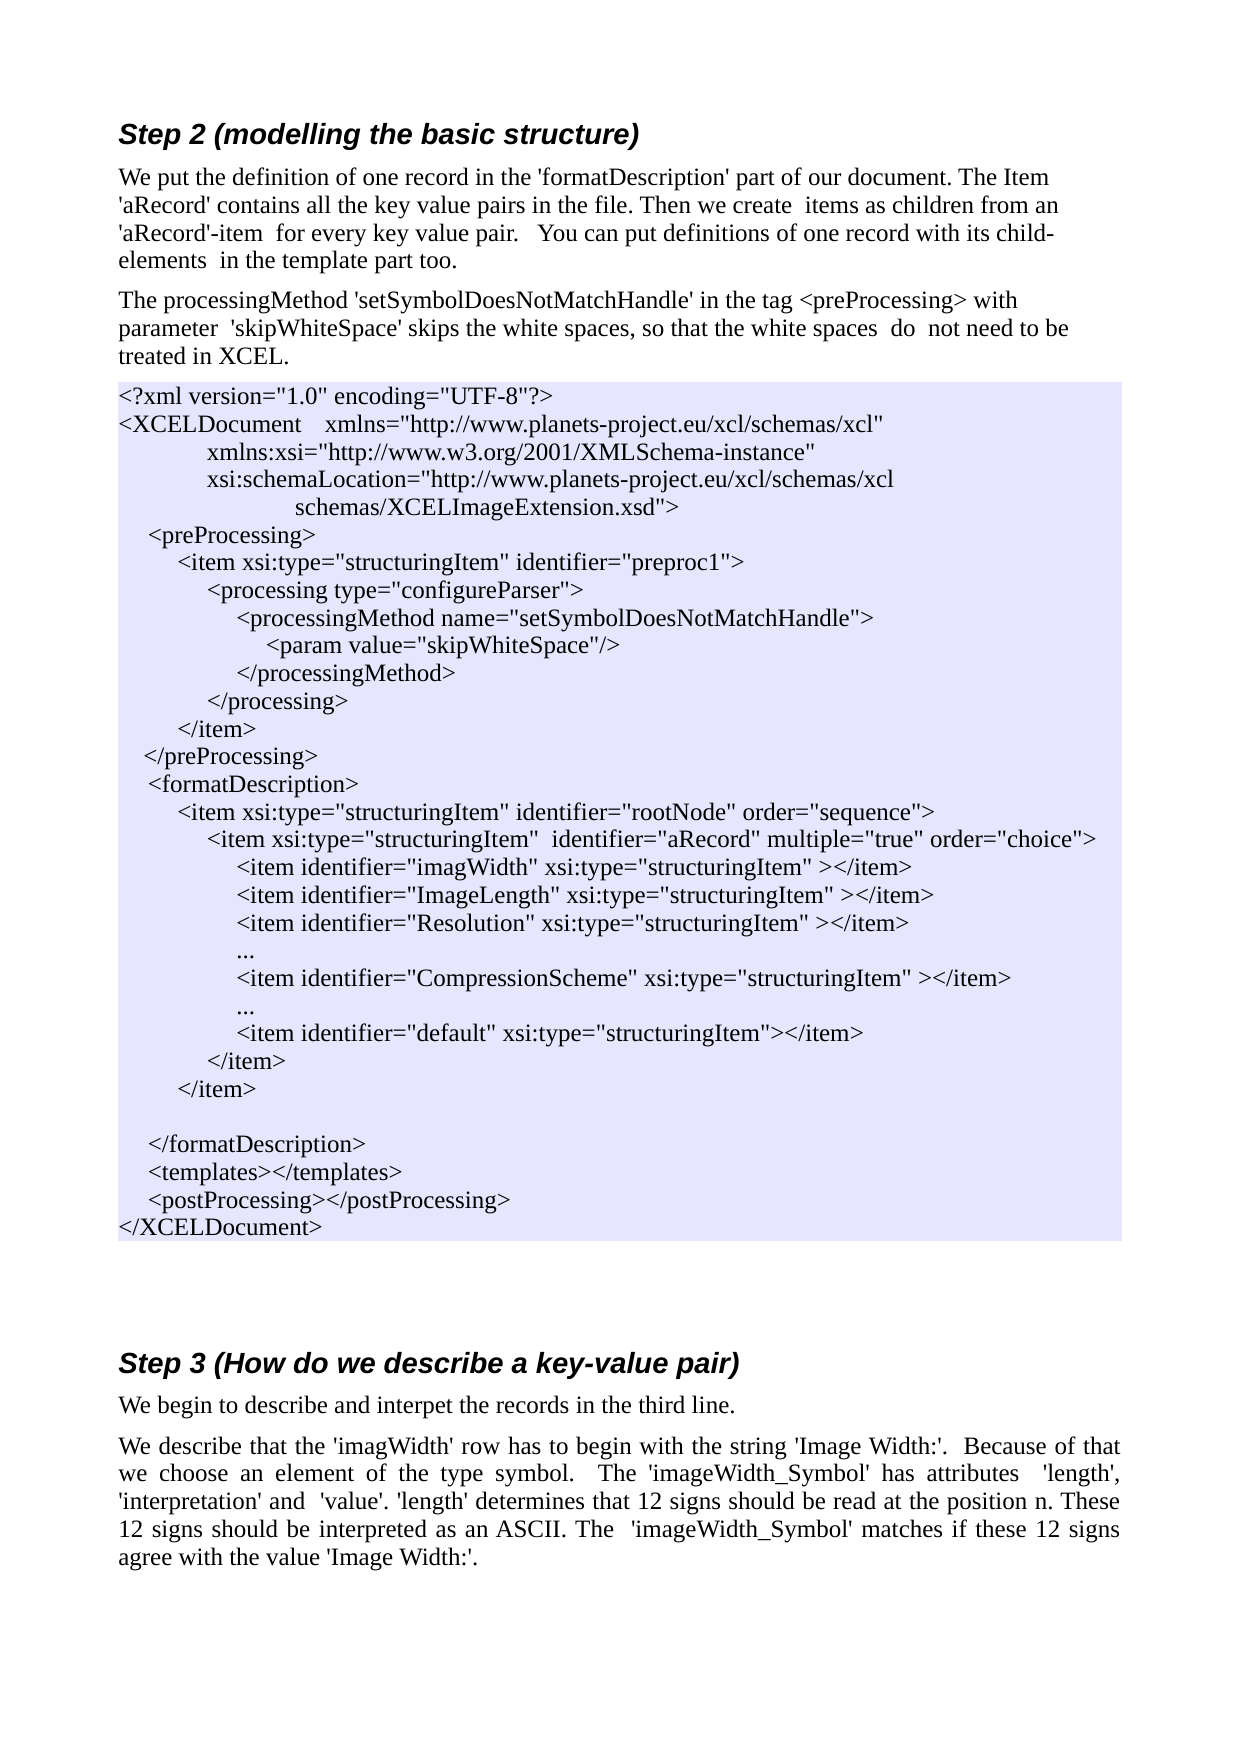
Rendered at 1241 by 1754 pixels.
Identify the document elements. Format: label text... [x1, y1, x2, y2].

subtitle Step 2 (modelling the basic structure) [118, 118, 1122, 151]
text The processingMethod 'setSymbolDoesNotMatchHandle' in the tag <preProcessing> with parameter 'skipWhiteSpace' skips the white spaces, so that the white spaces do not need to be treated in XCEL. [118, 287, 1122, 370]
text <processingMethod name="setSymbolDoesNotMatchHandle"> [118, 604, 1122, 632]
text ... [118, 992, 1122, 1019]
text <item xsi:type="structuringItem" identifier="aRecord" multiple="true" order="choice"> [118, 826, 1122, 853]
text schemas/XCELImageExtension.xsd"> [118, 493, 1122, 521]
text We describe that the 'imagWidth' row has to begin with the string 'Image Width:'. Because of that we choose an element of the type symbol. The 'imageWidth_Symbol' has attributes 'length', 'interpretation' and 'value'. 'length' determines that 12 signs should be read at the position n. These 12 signs should be interpreted as an ASCII. The 'imageWidth_Symbol' matches if these 12 signs agree with the value 'Image Width:'. [118, 1432, 1122, 1570]
text </item> [118, 715, 1122, 742]
subtitle Step 3 (How do we describe a key-value pair) [118, 1347, 1122, 1379]
text xsi:schemaLocation="http://www.planets-project.eu/xcl/schemas/xcl [118, 465, 1122, 493]
text <templates></templates> [118, 1158, 1122, 1186]
text <item identifier="ImageLength" xsi:type="structuringItem" ></item> [118, 881, 1122, 909]
text <item xsi:type="structuringItem" identifier="preproc1"> [118, 548, 1122, 576]
text <postProcessing></postProcessing> [118, 1186, 1122, 1213]
text We put the definition of one record in the 'formatDescription' part of our document. The Item 'aRecord' contains all the key value pairs in the file. Then we create items as children from an 'aRecord'-item for every key value pair. You can put definitions of one record with its child-elements in the template part too. [118, 163, 1122, 274]
text <item identifier="imagWidth" xsi:type="structuringItem" ></item> [118, 853, 1122, 881]
text </item> [118, 1047, 1122, 1075]
text </item> [118, 1075, 1122, 1103]
text </processingMethod> [118, 659, 1122, 687]
text <XCELDocument xmlns="http://www.planets-project.eu/xcl/schemas/xcl" [118, 410, 1122, 438]
text </processing> [118, 687, 1122, 715]
text <processing type="configureParser"> [118, 576, 1122, 604]
text <item identifier="default" xsi:type="structuringItem"></item> [118, 1019, 1122, 1047]
text xmlns:xsi="http://www.w3.org/2001/XMLSchema-instance" [118, 438, 1122, 465]
text </preProcessing> [118, 742, 1122, 770]
text <item identifier="Resolution" xsi:type="structuringItem" ></item> [118, 909, 1122, 936]
text ... [118, 936, 1122, 964]
text <formatDescription> [118, 770, 1122, 798]
text <preProcessing> [118, 521, 1122, 548]
text <param value="skipWhiteSpace"/> [118, 632, 1122, 659]
text We begin to describe and interpet the records in the third line. [118, 1392, 1122, 1419]
text </formatDescription> [118, 1130, 1122, 1158]
text <?xml version="1.0" encoding="UTF-8"?> [118, 382, 1122, 410]
text </XCELDocument> [118, 1213, 1122, 1241]
text <item identifier="CompressionScheme" xsi:type="structuringItem" ></item> [118, 964, 1122, 992]
text <item xsi:type="structuringItem" identifier="rootNode" order="sequence"> [118, 798, 1122, 826]
